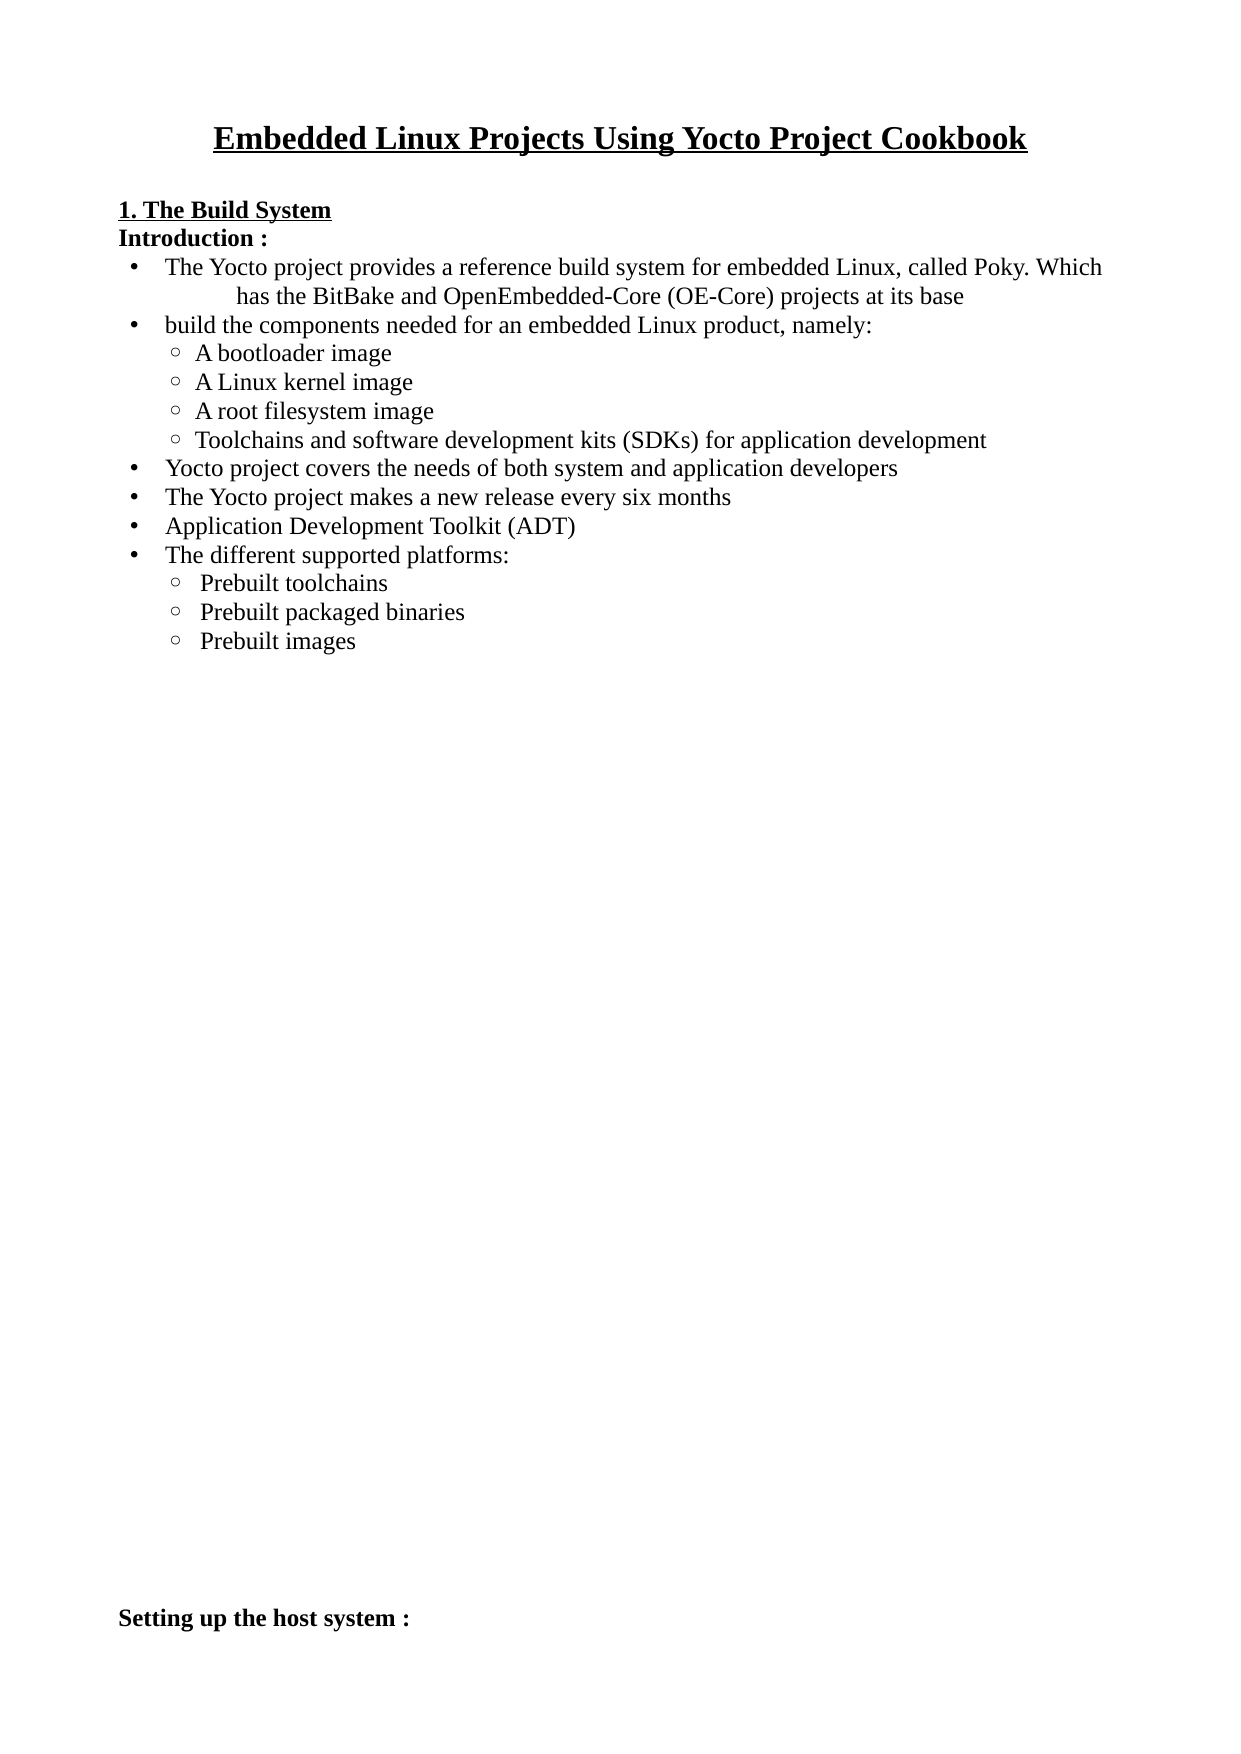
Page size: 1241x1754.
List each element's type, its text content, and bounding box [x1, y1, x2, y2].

list Yocto project covers the needs of both system and application developers [130, 453, 1122, 482]
list A Linux kernel image [165, 367, 1122, 396]
list Prebuilt packaged binaries [165, 597, 1122, 626]
list The different supported platforms: [130, 540, 1122, 568]
list The Yocto project makes a new release every six months [130, 482, 1122, 511]
list A bootloader image [165, 338, 1122, 367]
list The Yocto project provides a reference build system for embedded Linux, called Poky. Which has the BitBake and OpenEmbedded-Core (OE-Core) projects at its base [130, 252, 1122, 310]
text 1. The Build System [118, 195, 1122, 223]
text Embedded Linux Projects Using Yocto Project Cookbook [118, 118, 1122, 156]
list A root filesystem image [165, 396, 1122, 425]
list Application Development Toolkit (ADT) [130, 511, 1122, 540]
list Prebuilt images [165, 626, 1122, 655]
list Toolchains and software development kits (SDKs) for application development [165, 425, 1122, 453]
text Introduction : [118, 223, 1122, 252]
list Prebuilt toolchains [165, 568, 1122, 597]
list build the components needed for an embedded Linux product, namely: [130, 310, 1122, 338]
text Setting up the host system : [118, 1603, 1122, 1632]
